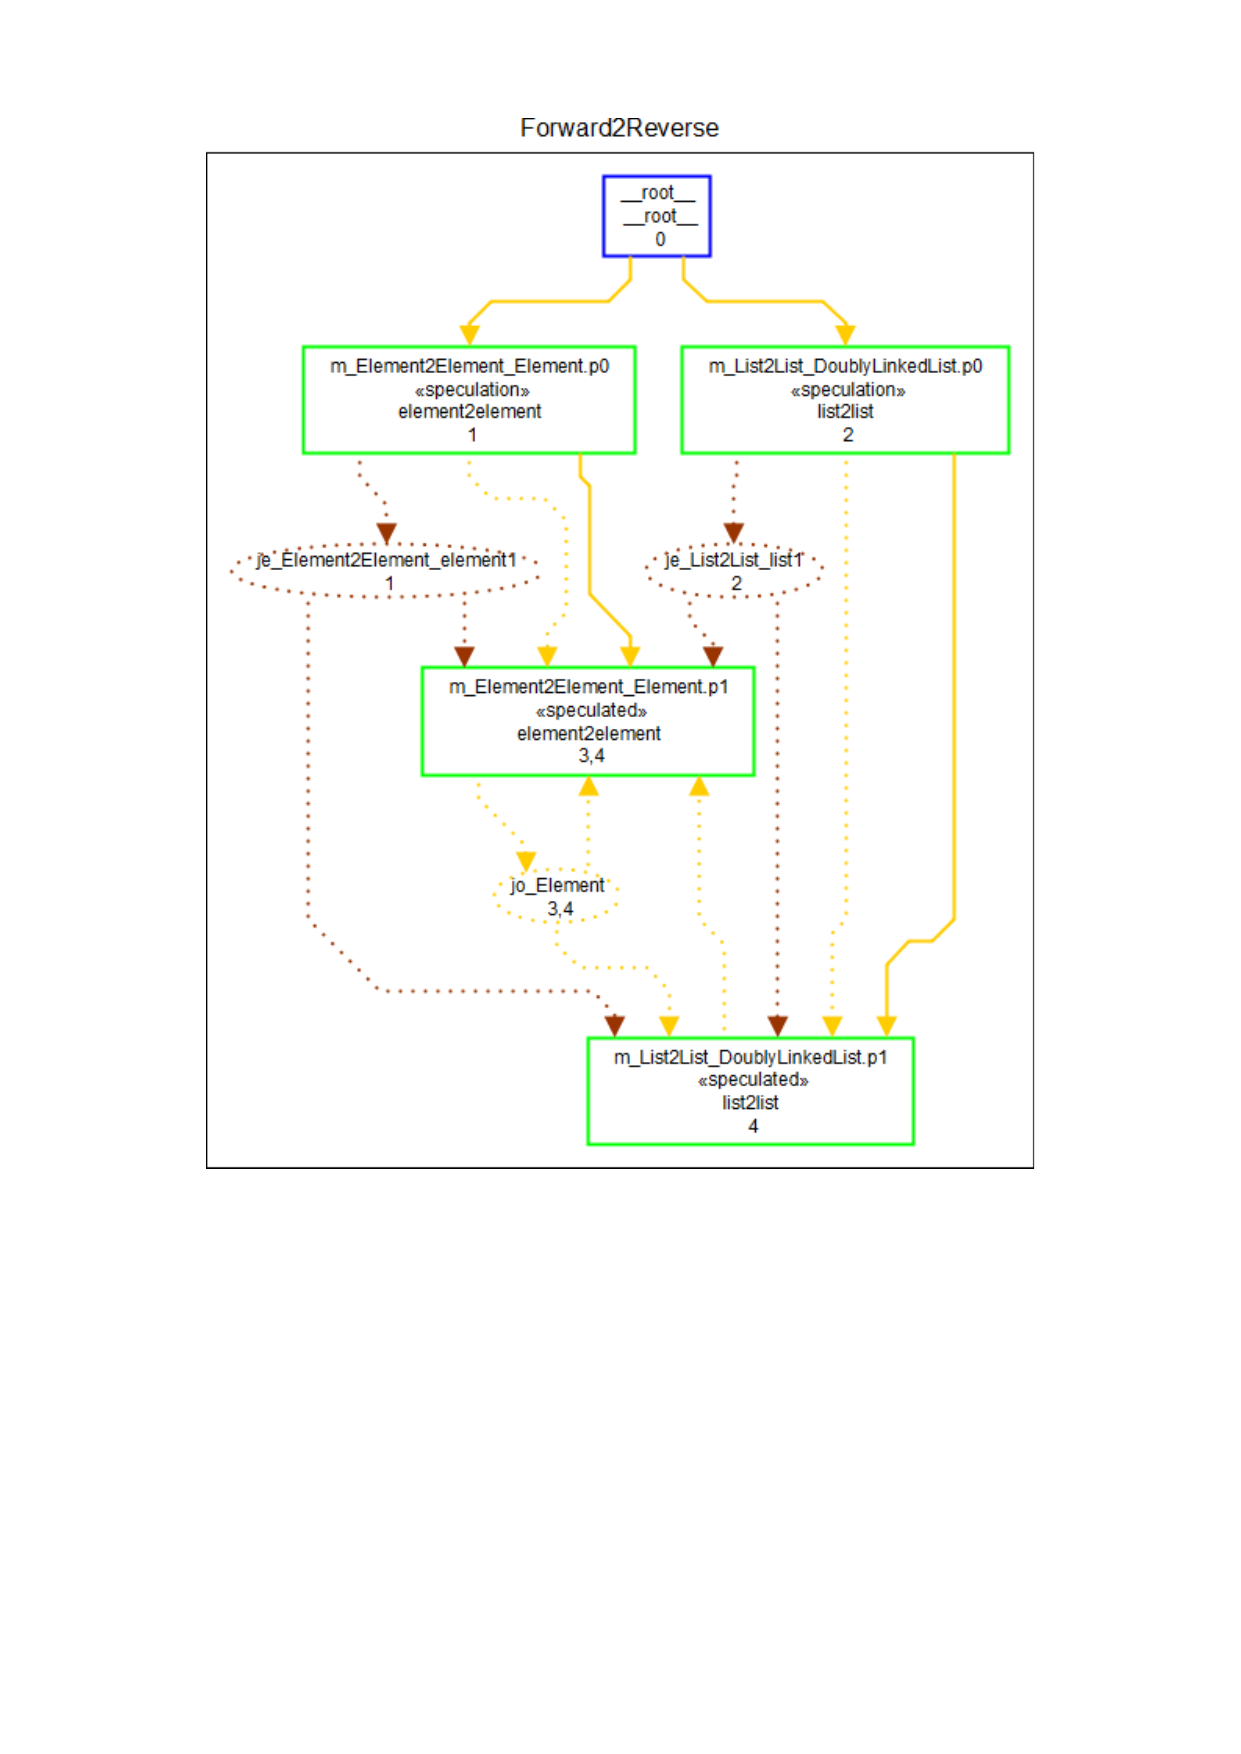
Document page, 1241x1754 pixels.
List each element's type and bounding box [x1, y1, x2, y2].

picture [206, 118, 1035, 1169]
